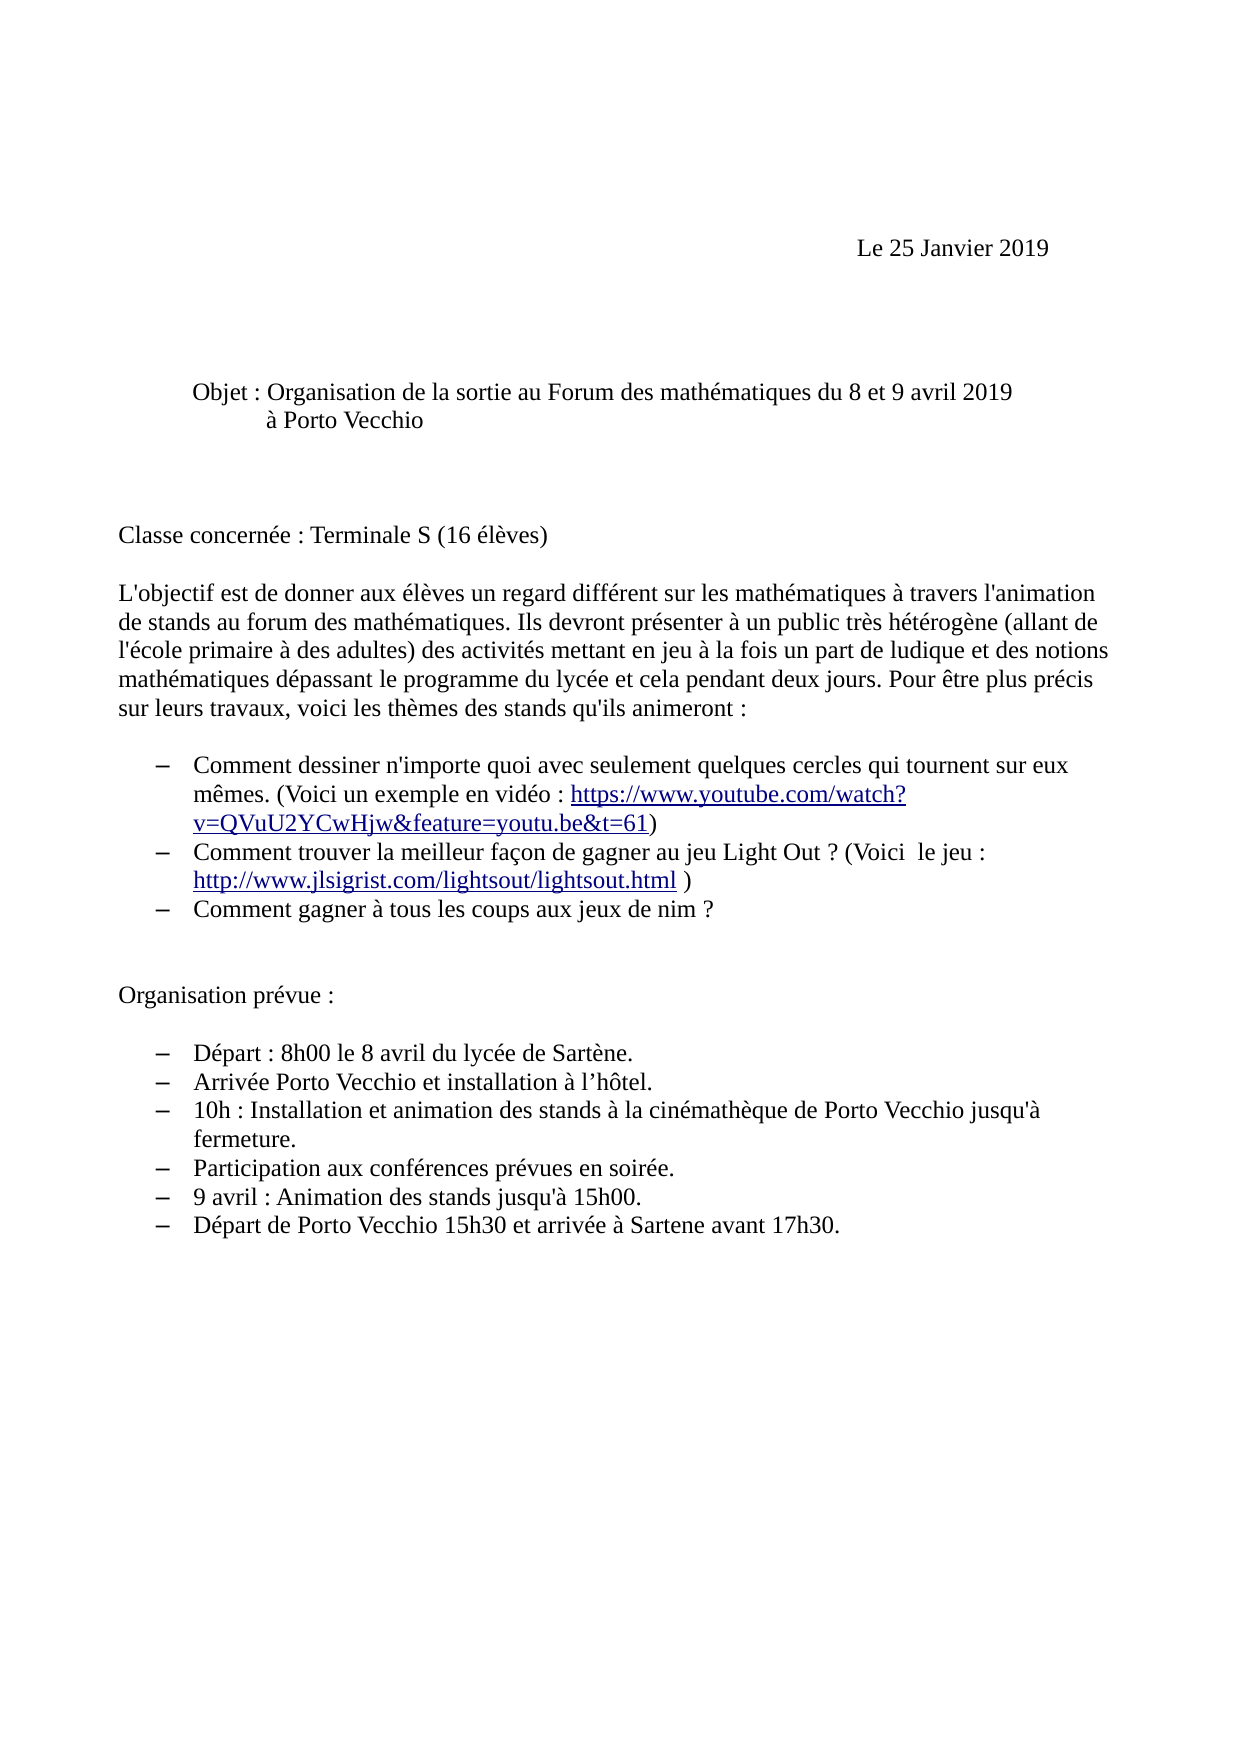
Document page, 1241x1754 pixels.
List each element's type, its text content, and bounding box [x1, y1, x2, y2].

text Objet : Organisation de la sortie au Forum des mathématiques du 8 et 9 avril 2019 [118, 377, 1122, 406]
list Comment gagner à tous les coups aux jeux de nim ? [156, 894, 1122, 923]
text Classe concernée : Terminale S (16 élèves) [118, 521, 1122, 549]
list Participation aux conférences prévues en soirée. [156, 1153, 1122, 1182]
text Organisation prévue : [118, 981, 1122, 1009]
text L'objectif est de donner aux élèves un regard différent sur les mathématiques à travers l'animation de stands au forum des mathématiques. Ils devront présenter à un public très hétérogène (allant de l'école primaire à des adultes) des activités mettant en jeu à la fois un part de ludique et des notions mathématiques dépassant le programme du lycée et cela pendant deux jours. Pour être plus précis sur leurs travaux, voici les thèmes des stands qu'ils animeront : [118, 578, 1122, 722]
list Arrivée Porto Vecchio et installation à l’hôtel. [156, 1067, 1122, 1096]
list Départ : 8h00 le 8 avril du lycée de Sartène. [156, 1038, 1122, 1067]
text Le 25 Janvier 2019 [118, 233, 1122, 262]
list Comment dessiner n'importe quoi avec seulement quelques cercles qui tournent sur eux mêmes. (Voici un exemple en vidéo : https://www.youtube.com/watch?v=QVuU2YCwHjw&feature=youtu.be&t=61) [156, 751, 1122, 837]
text à Porto Vecchio [118, 406, 1122, 434]
list Départ de Porto Vecchio 15h30 et arrivée à Sartene avant 17h30. [156, 1211, 1122, 1239]
list 9 avril : Animation des stands jusqu'à 15h00. [156, 1182, 1122, 1211]
list Comment trouver la meilleur façon de gagner au jeu Light Out ? (Voici le jeu : http://www.jlsigrist.com/lightsout/lightsout.html ) [156, 837, 1122, 894]
list 10h : Installation et animation des stands à la cinémathèque de Porto Vecchio jusqu'à fermeture. [156, 1096, 1122, 1153]
